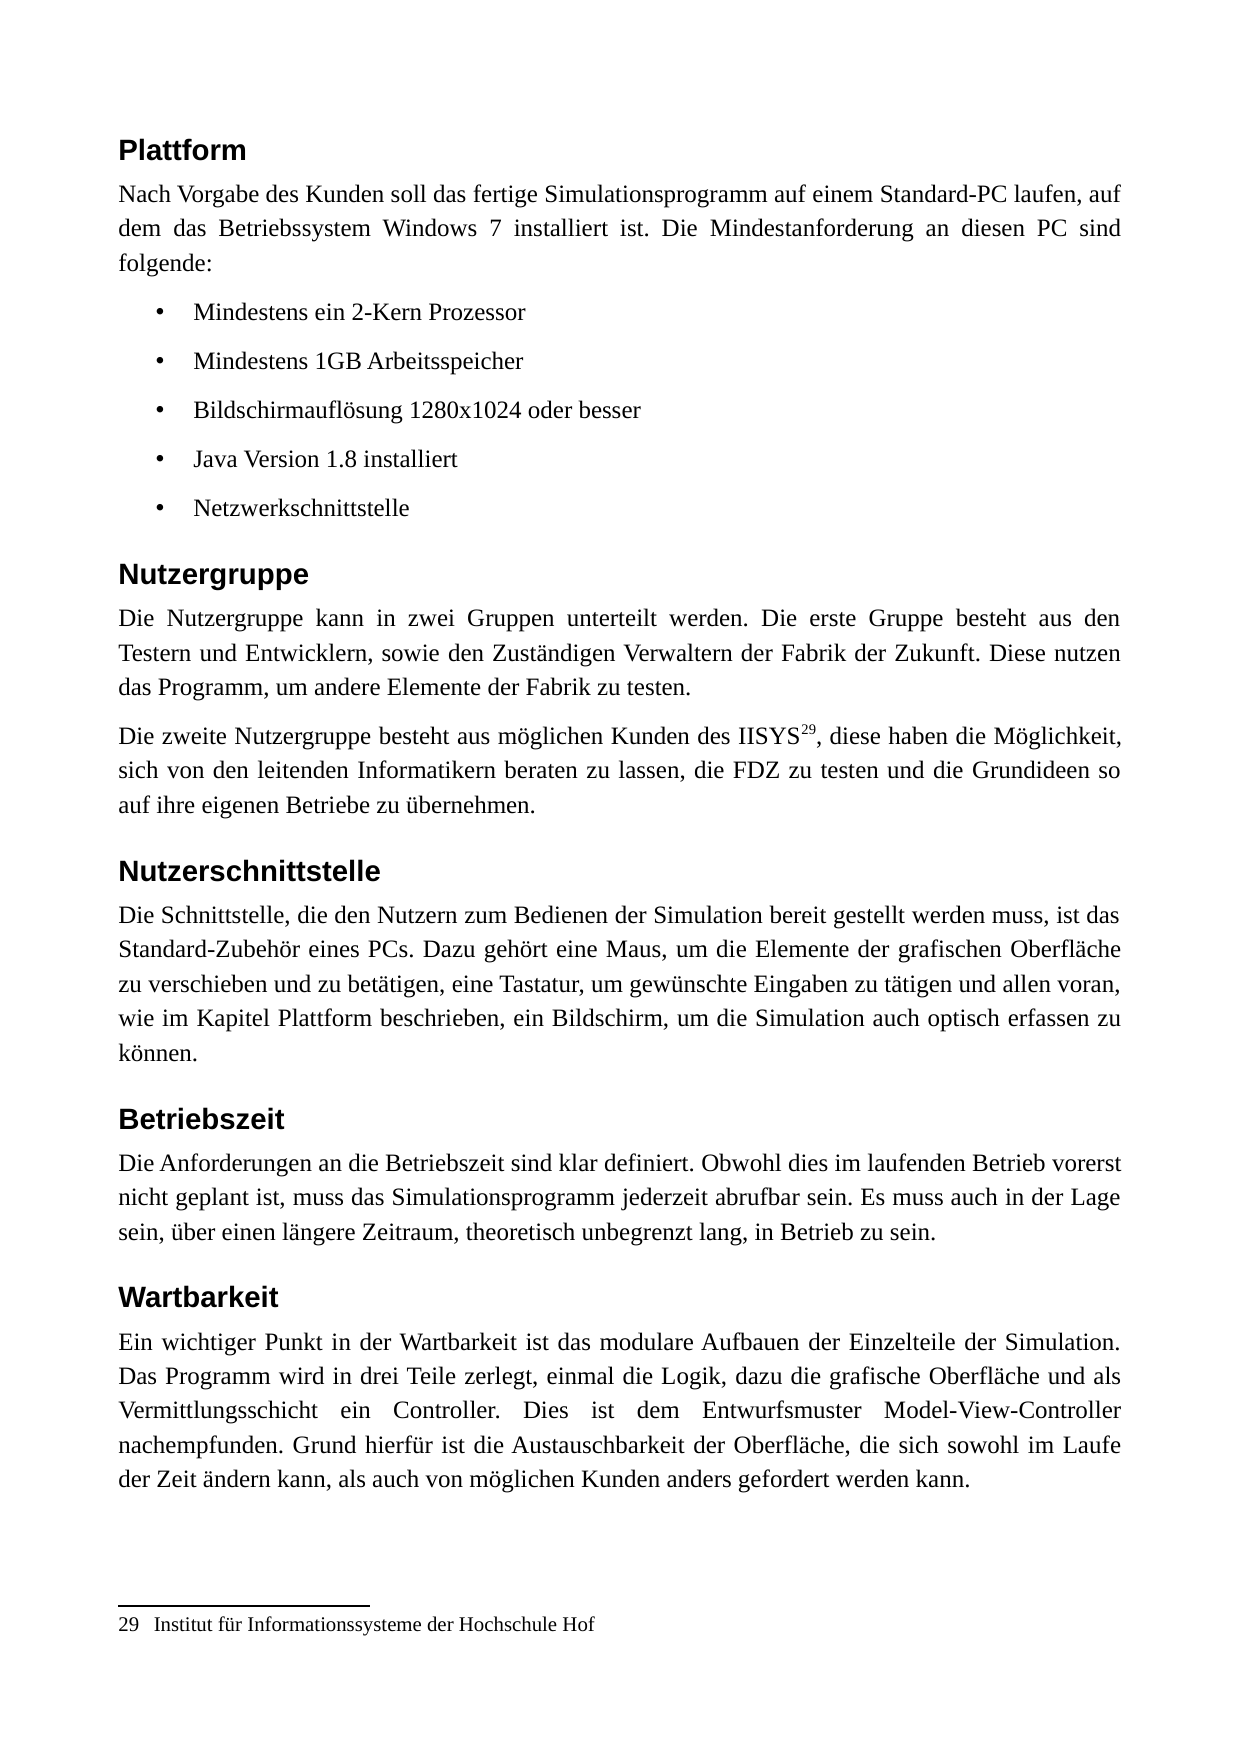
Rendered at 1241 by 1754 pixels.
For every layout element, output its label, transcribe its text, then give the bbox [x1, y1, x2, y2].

text Die Schnittstelle, die den Nutzern zum Bedienen der Simulation bereit gestellt werden muss, ist das Standard-Zubehör eines PCs. Dazu gehört eine Maus, um die Elemente der grafischen Oberfläche zu verschieben und zu betätigen, eine Tastatur, um gewünschte Eingaben zu tätigen und allen voran, wie im Kapitel Plattform beschrieben, ein Bildschirm, um die Simulation auch optisch erfassen zu können. [118, 900, 1122, 1067]
text Die Anforderungen an die Betriebszeit sind klar definiert. Obwohl dies im laufenden Betrieb vorerst nicht geplant ist, muss das Simulationsprogramm jederzeit abrufbar sein. Es muss auch in der Lage sein, über einen längere Zeitraum, theoretisch unbegrenzt lang, in Betrieb zu sein. [118, 1148, 1122, 1246]
list Java Version 1.8 installiert [156, 444, 1122, 473]
text Nach Vorgabe des Kunden soll das fertige Simulationsprogramm auf einem Standard-PC laufen, auf dem das Betriebssystem Windows 7 installiert ist. Die Mindestanforderung an diesen PC sind folgende: [118, 179, 1122, 277]
list Mindestens ein 2-Kern Prozessor [156, 297, 1122, 326]
subtitle Nutzerschnittstelle [118, 854, 1122, 887]
list Netzwerkschnittstelle [156, 493, 1122, 522]
subtitle Wartbarkeit [118, 1280, 1122, 1314]
list Mindestens 1GB Arbeitsspeicher [156, 346, 1122, 375]
text Die Nutzergruppe kann in zwei Gruppen unterteilt werden. Die erste Gruppe besteht aus den Testern und Entwicklern, sowie den Zuständigen Verwaltern der Fabrik der Zukunft. Diese nutzen das Programm, um andere Elemente der Fabrik zu testen. [118, 603, 1122, 701]
list Bildschirmauflösung 1280x1024 oder besser [156, 395, 1122, 424]
text Ein wichtiger Punkt in der Wartbarkeit ist das modulare Aufbauen der Einzelteile der Simulation. Das Programm wird in drei Teile zerlegt, einmal die Logik, dazu die grafische Oberfläche und als Vermittlungsschicht ein Controller. Dies ist dem Entwurfsmuster Model-View-Controller nachempfunden. Grund hierfür ist die Austauschbarkeit der Oberfläche, die sich sowohl im Laufe der Zeit ändern kann, als auch von möglichen Kunden anders gefordert werden kann. [118, 1327, 1122, 1493]
subtitle Plattform [118, 133, 1122, 166]
subtitle Betriebszeit [118, 1102, 1122, 1135]
subtitle Nutzergruppe [118, 557, 1122, 591]
text Die zweite Nutzergruppe besteht aus möglichen Kunden des IISYS, diese haben die Möglichkeit, sich von den leitenden Informatikern beraten zu lassen, die FDZ zu testen und die Grundideen so auf ihre eigenen Betriebe zu übernehmen. [118, 721, 1122, 819]
text Institut für Informationssysteme der Hochschule Hof [118, 1612, 1122, 1636]
